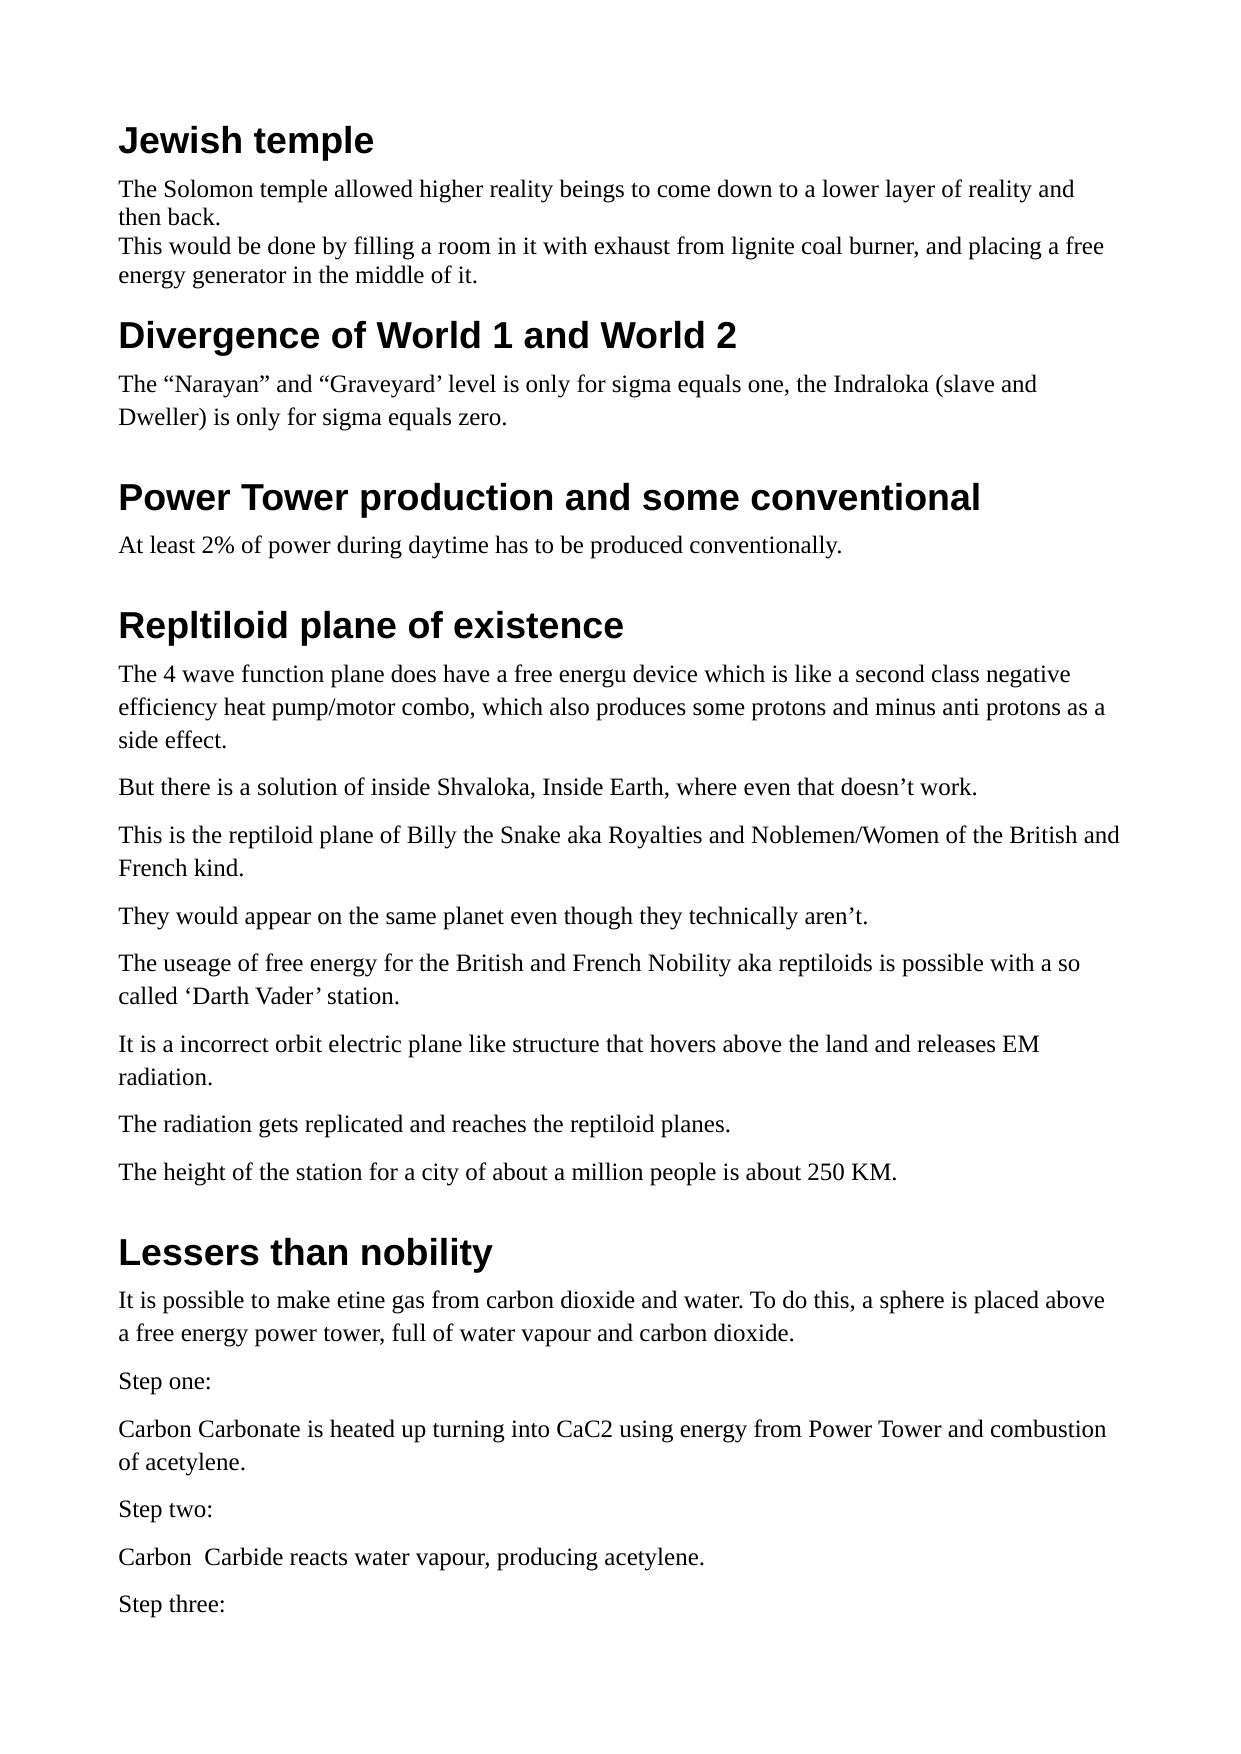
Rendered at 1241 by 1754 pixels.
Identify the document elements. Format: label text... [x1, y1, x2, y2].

text They would appear on the same planet even though they technically aren’t. [118, 901, 1122, 929]
text This is the reptiloid plane of Billy the Snake aka Royalties and Noblemen/Women of the British and French kind. [118, 820, 1122, 882]
subtitle Divergence of World 1 and World 2 [118, 314, 1122, 357]
text The useage of free energy for the British and French Nobility aka reptiloids is possible with a so called ‘Darth Vader’ station. [118, 948, 1122, 1010]
text The radiation gets replicated and reaches the reptiloid planes. [118, 1109, 1122, 1138]
subtitle Lessers than nobility [118, 1230, 1122, 1273]
text The 4 wave function plane does have a free energu device which is like a second class negative efficiency heat pump/motor combo, which also produces some protons and minus anti protons as a side effect. [118, 659, 1122, 754]
text The “Narayan” and “Graveyard’ level is only for sigma equals one, the Indraloka (slave and Dweller) is only for sigma equals zero. [118, 369, 1122, 431]
text It is a incorrect orbit electric plane like structure that hovers above the land and releases EM radiation. [118, 1029, 1122, 1091]
text It is possible to make etine gas from carbon dioxide and water. To do this, a sphere is placed above a free energy power tower, full of water vapour and carbon dioxide. [118, 1285, 1122, 1347]
subtitle Repltiloid plane of existence [118, 603, 1122, 646]
text But there is a solution of inside Shvaloka, Inside Earth, where even that doesn’t work. [118, 772, 1122, 801]
text The height of the station for a city of about a million people is about 250 KM. [118, 1157, 1122, 1186]
text Step three: [118, 1589, 1122, 1618]
text The Solomon temple allowed higher reality beings to come down to a lower layer of reality and then back. [118, 174, 1122, 231]
text Step two: [118, 1494, 1122, 1523]
text Carbon Carbonate is heated up turning into CaC2 using energy from Power Tower and combustion of acetylene. [118, 1414, 1122, 1475]
text At least 2% of power during daytime has to be produced conventionally. [118, 531, 1122, 559]
subtitle Jewish temple [118, 118, 1122, 161]
text Carbon Carbide reacts water vapour, producing acetylene. [118, 1542, 1122, 1571]
text This would be done by filling a room in it with exhaust from lignite coal burner, and placing a free energy generator in the middle of it. [118, 231, 1122, 289]
subtitle Power Tower production and some conventional [118, 475, 1122, 518]
text Step one: [118, 1366, 1122, 1395]
